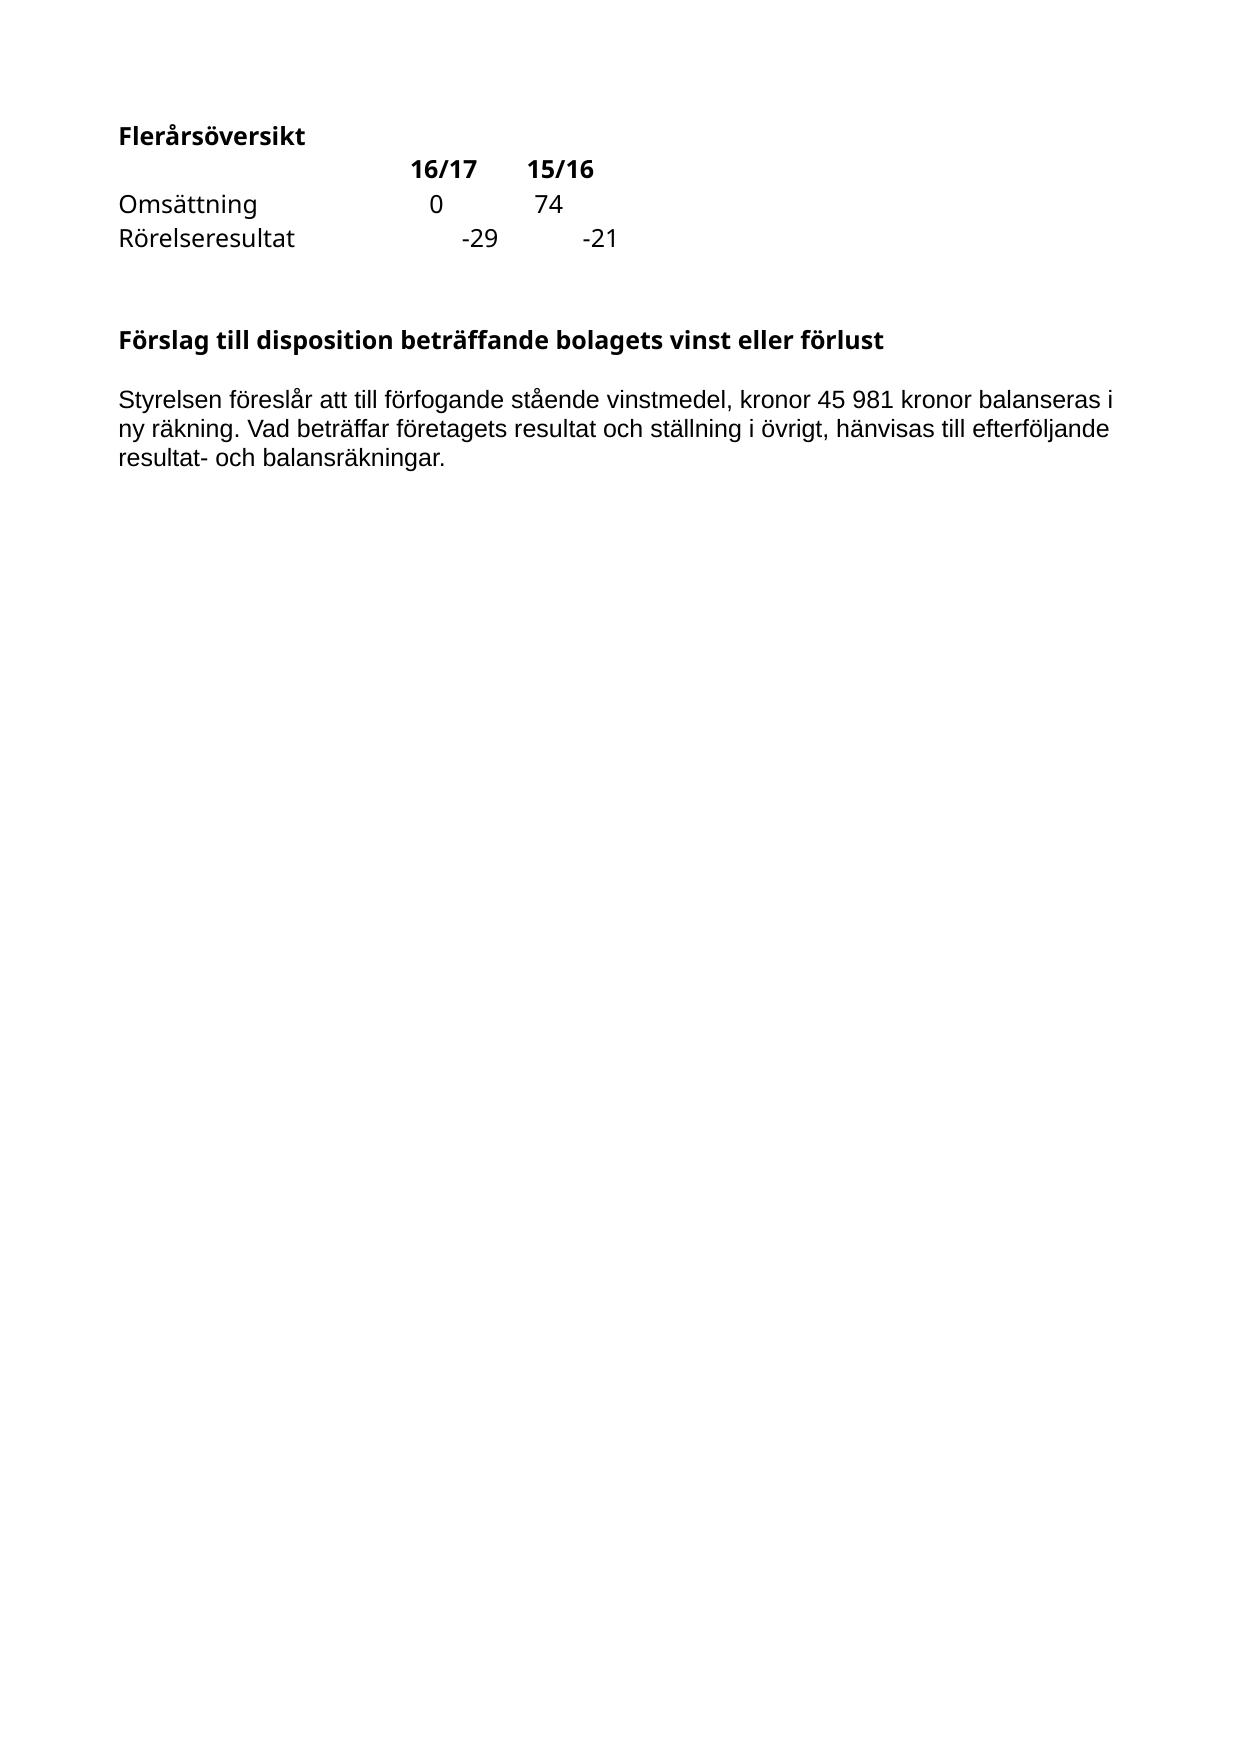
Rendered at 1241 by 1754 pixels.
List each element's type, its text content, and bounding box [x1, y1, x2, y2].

text Flerårsöversikt [118, 118, 1122, 152]
text Omsättning 0 74 [118, 186, 1122, 220]
text Styrelsen föreslår att till förfogande stående vinstmedel, kronor 45 981 kronor balanseras i ny räkning. Vad beträffar företagets resultat och ställning i övrigt, hänvisas till efterföljande resultat- och balansräkningar. [118, 385, 1122, 472]
text 16/17 15/16 [118, 152, 1122, 186]
text Förslag till disposition beträffande bolagets vinst eller förlust [118, 322, 1122, 357]
text Rörelseresultat -29 -21 [118, 220, 1122, 254]
